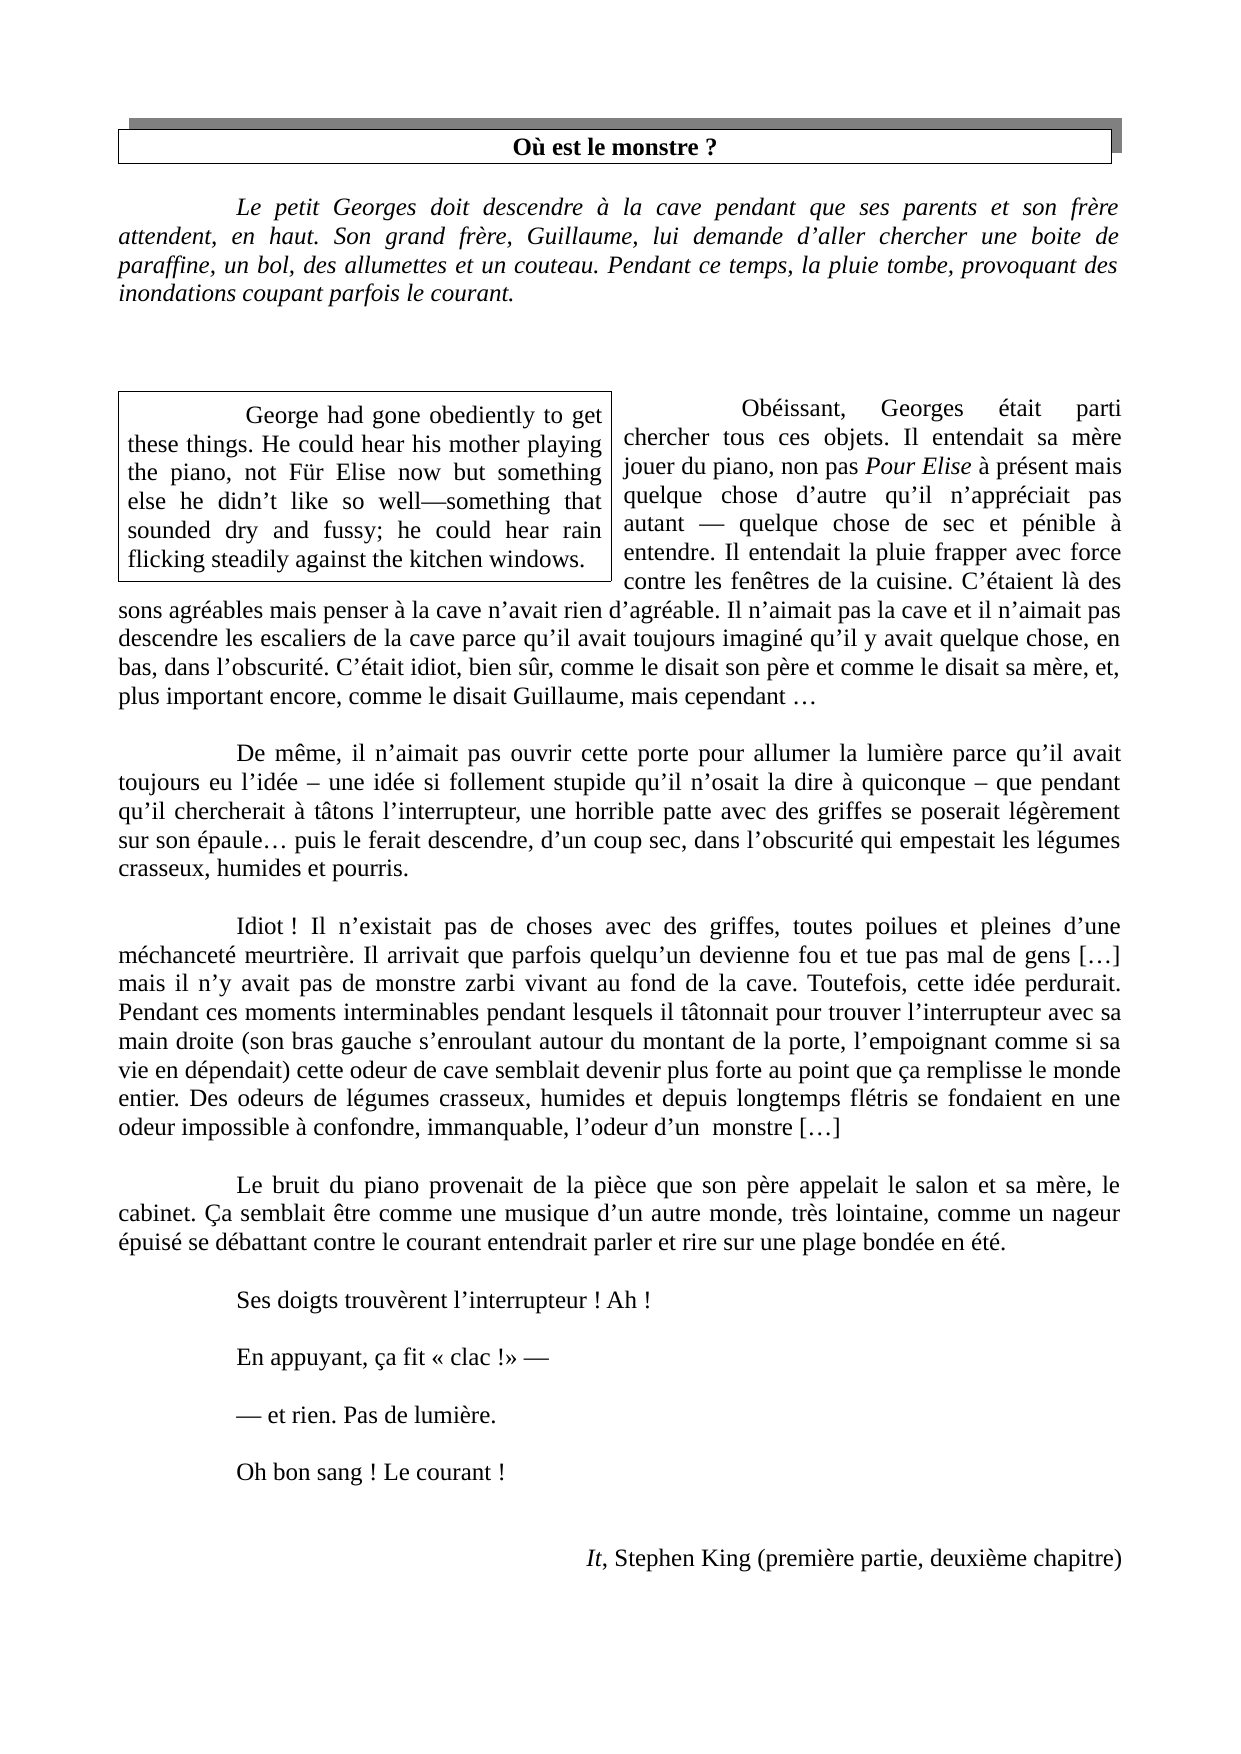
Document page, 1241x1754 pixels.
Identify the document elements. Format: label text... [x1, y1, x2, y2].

text Oh bon sang ! Le courant ! [118, 1457, 1122, 1486]
text Le petit Georges doit descendre à la cave pendant que ses parents et son frère attendent, en haut. Son grand frère, Guillaume, lui demande d’aller chercher une boite de paraffine, un bol, des allumettes et un couteau. Pendant ce temps, la pluie tombe, provoquant des inondations coupant parfois le courant. [118, 192, 1122, 307]
text George had gone obediently to get these things. He could hear his mother playing the piano, not Für Elise now but something else he didn’t like so well—something that sounded dry and fussy; he could hear rain flicking steadily against the kitchen windows. [127, 400, 602, 572]
text It, Stephen King (première partie, deuxième chapitre) [118, 1543, 1122, 1572]
text Le bruit du piano provenait de la pièce que son père appelait le salon et sa mère, le cabinet. Ça semblait être comme une musique d’un autre monde, très lointaine, comme un nageur épuisé se débattant contre le courant entendrait parler et rire sur une plage bondée en été. [118, 1170, 1122, 1256]
text De même, il n’aimait pas ouvrir cette porte pour allumer la lumière parce qu’il avait toujours eu l’idée – une idée si follement stupide qu’il n’osait la dire à quiconque – que pendant qu’il chercherait à tâtons l’interrupteur, une horrible patte avec des griffes se poserait légèrement sur son épaule… puis le ferait descendre, d’un coup sec, dans l’obscurité qui empestait les légumes crasseux, humides et pourris. [118, 738, 1122, 882]
text Où est le monstre ? [119, 130, 1111, 163]
text Ses doigts trouvèrent l’interrupteur ! Ah ! [118, 1285, 1122, 1313]
text En appuyant, ça fit « clac !» — [118, 1342, 1122, 1371]
text Idiot ! Il n’existait pas de choses avec des griffes, toutes poilues et pleines d’une méchanceté meurtrière. Il arrivait que parfois quelqu’un devienne fou et tue pas mal de gens […] mais il n’y avait pas de monstre zarbi vivant au fond de la cave. Toutefois, cette idée perdurait. Pendant ces moments interminables pendant lesquels il tâtonnait pour trouver l’interrupteur avec sa main droite (son bras gauche s’enroulant autour du montant de la porte, l’empoignant comme si sa vie en dépendait) cette odeur de cave semblait devenir plus forte au point que ça remplisse le monde entier. Des odeurs de légumes crasseux, humides et depuis longtemps flétris se fondaient en une odeur impossible à confondre, immanquable, l’odeur d’un monstre […] [118, 911, 1122, 1141]
text Obéissant, Georges était parti chercher tous ces objets. Il entendait sa mère jouer du piano, non pas Pour Elise à présent mais quelque chose d’autre qu’il n’appréciait pas autant — quelque chose de sec et pénible à entendre. Il entendait la pluie frapper avec force contre les fenêtres de la cuisine. C’étaient là des sons agréables mais penser à la cave n’avait rien d’agréable. Il n’aimait pas la cave et il n’aimait pas descendre les escaliers de la cave parce qu’il avait toujours imaginé qu’il y avait quelque chose, en bas, dans l’obscurité. C’était idiot, bien sûr, comme le disait son père et comme le disait sa mère, et, plus important encore, comme le disait Guillaume, mais cependant … [118, 393, 1122, 710]
text — et rien. Pas de lumière. [118, 1400, 1122, 1428]
